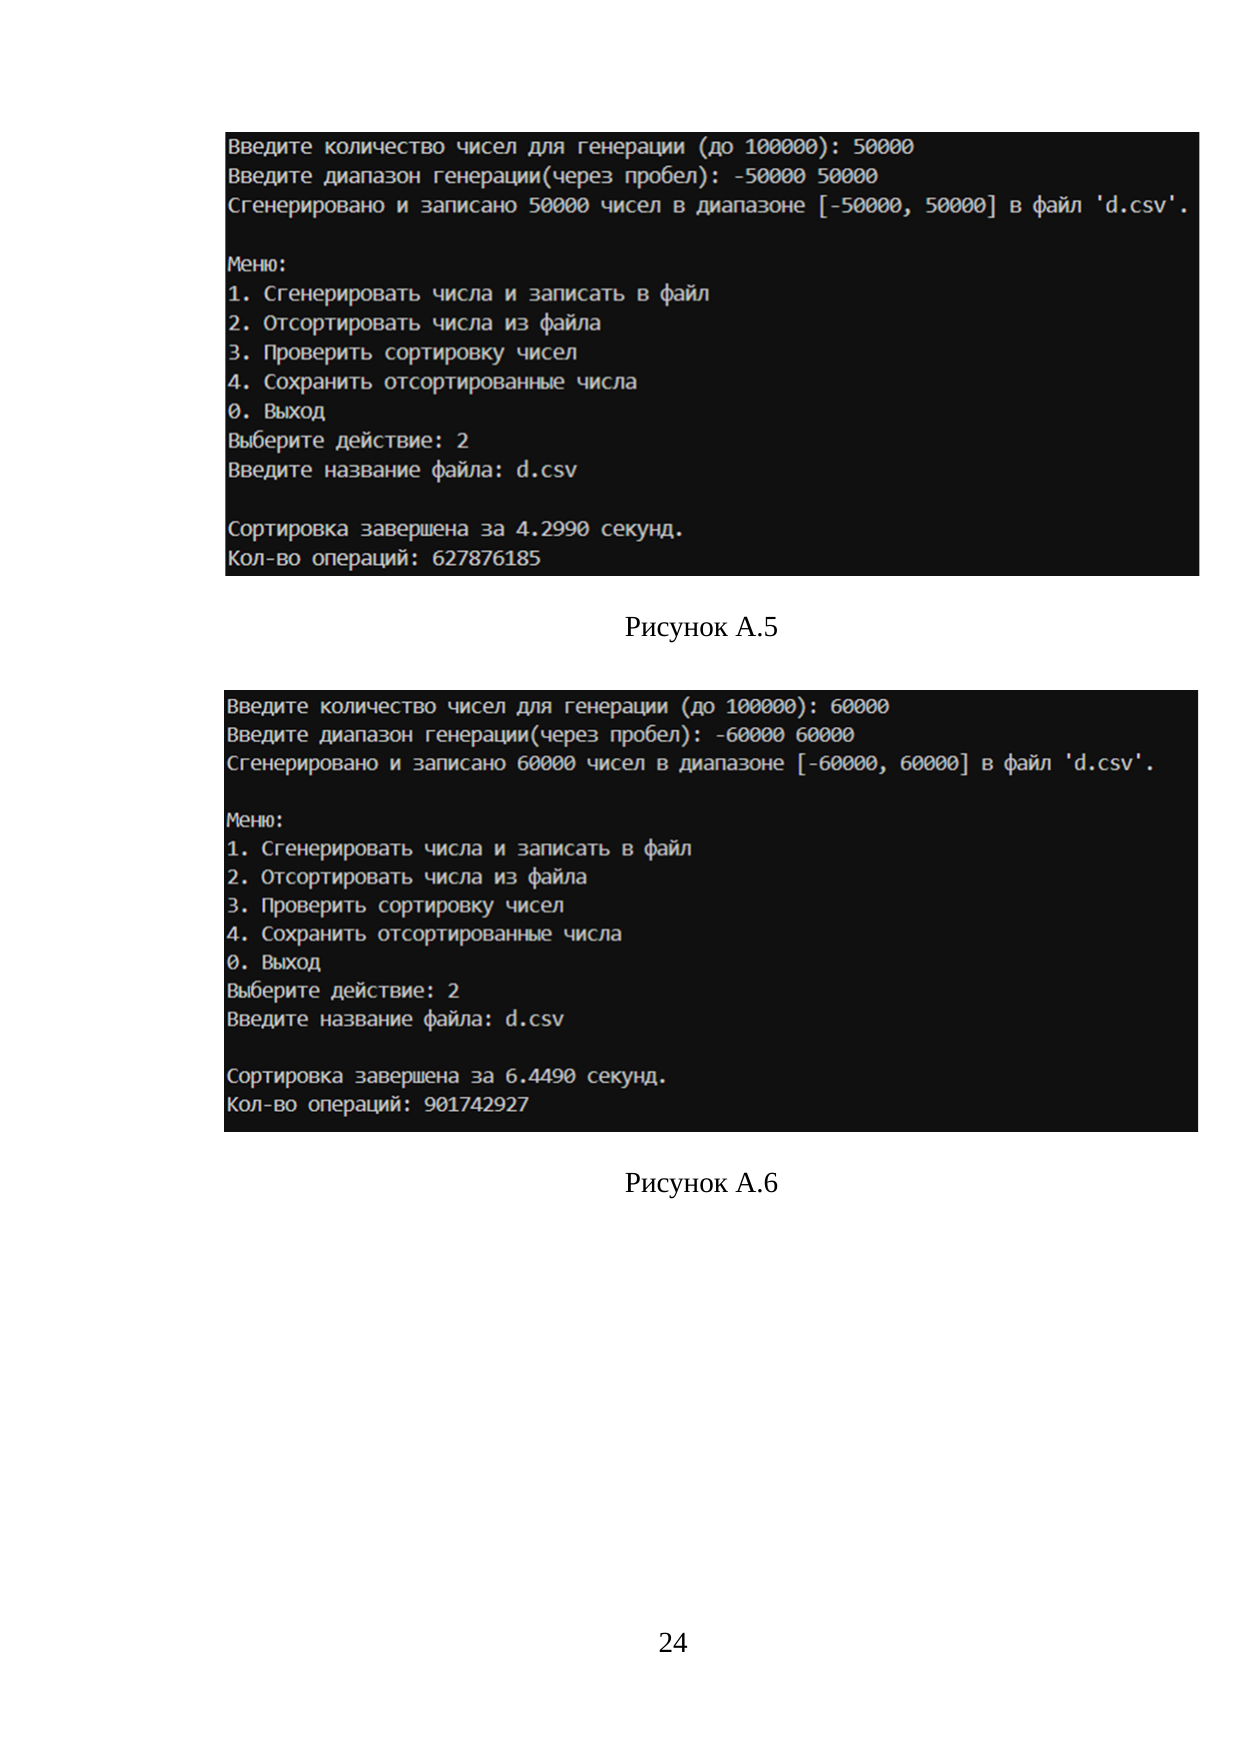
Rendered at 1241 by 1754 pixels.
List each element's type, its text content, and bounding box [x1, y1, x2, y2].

text Рисунок А.5 [177, 609, 1152, 643]
picture [225, 132, 1200, 576]
text Рисунок А.6 [177, 1165, 1152, 1199]
picture [224, 690, 1199, 1132]
